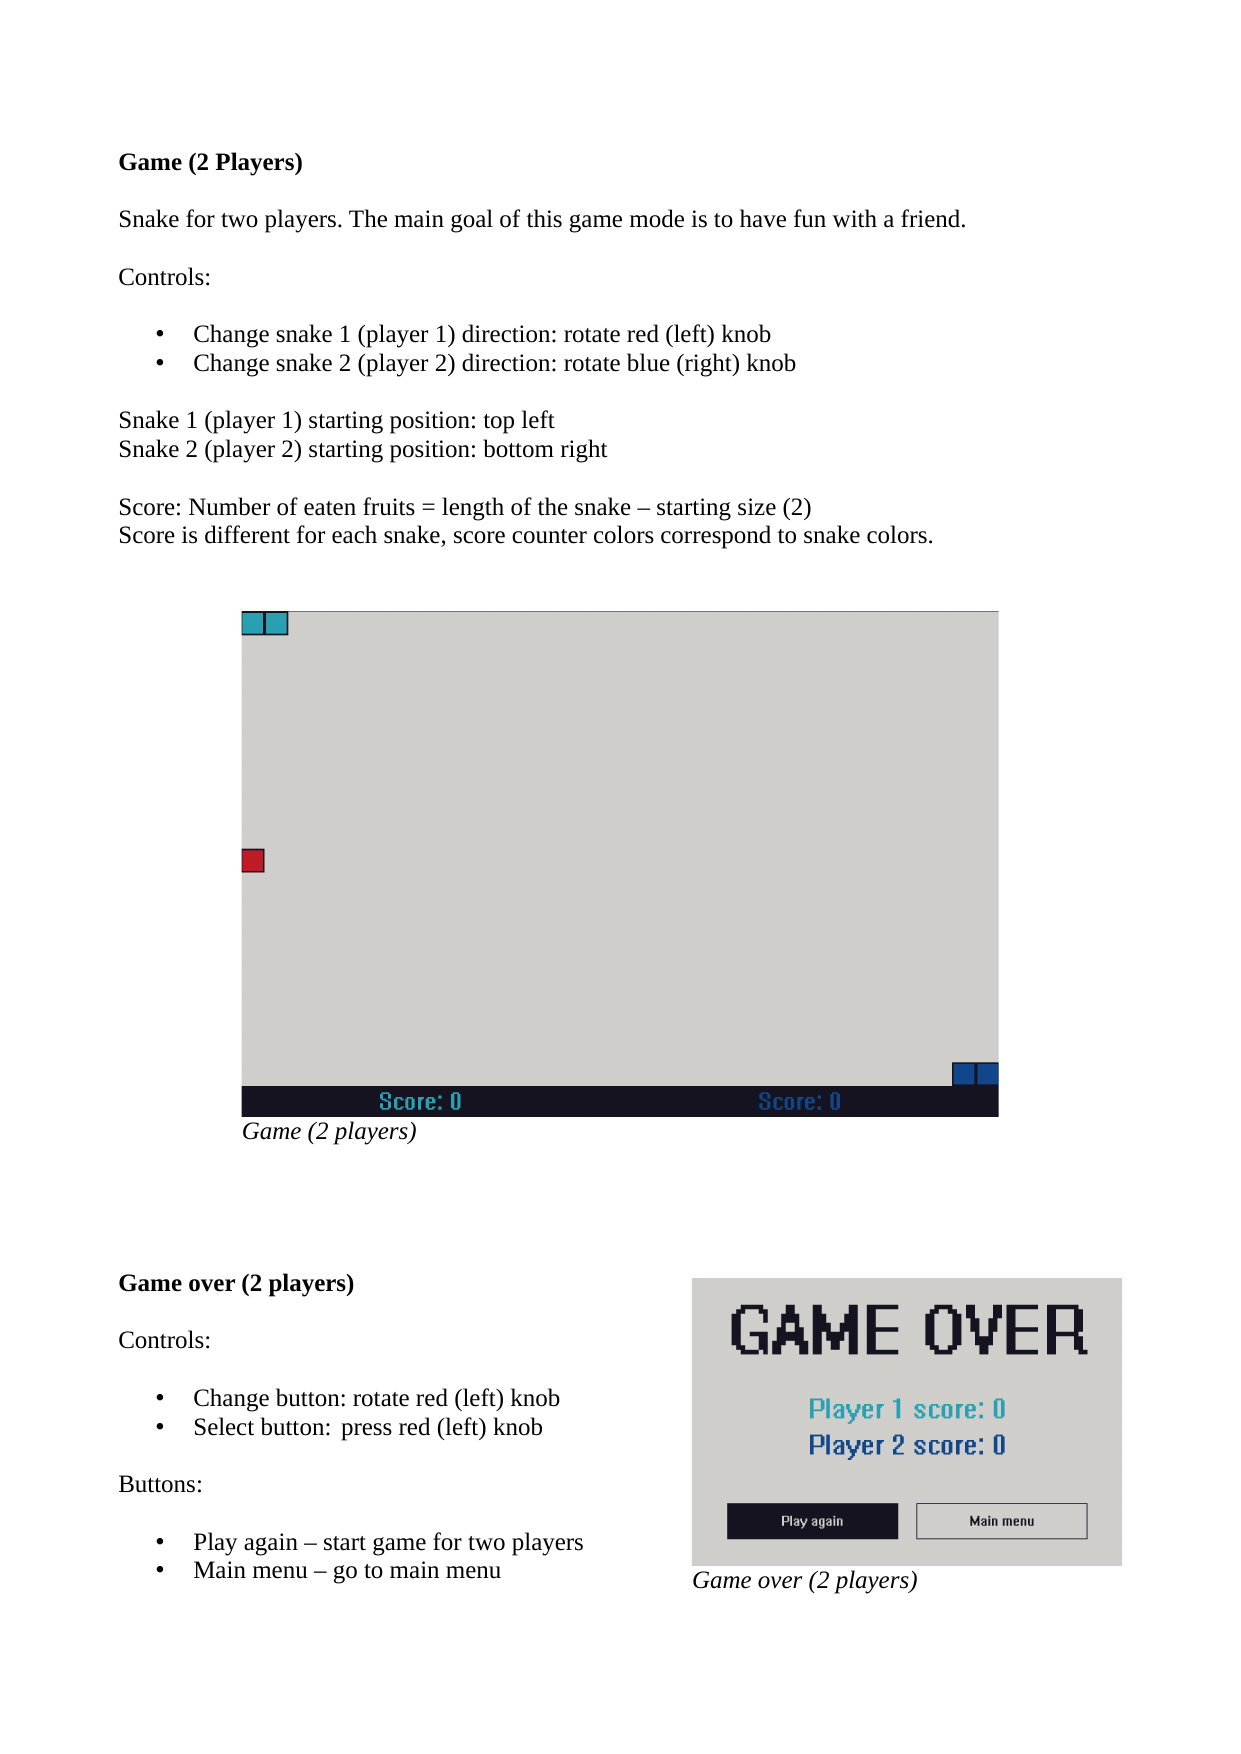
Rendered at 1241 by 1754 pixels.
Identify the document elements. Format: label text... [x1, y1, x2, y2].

list Select button: press red (left) knob [156, 1412, 691, 1441]
list Change snake 1 (player 1) direction: rotate red (left) knob [156, 319, 1122, 348]
list Change snake 2 (player 2) direction: rotate blue (right) knob [156, 348, 1122, 377]
text Controls: [118, 1326, 691, 1354]
text Score is different for each snake, score counter colors correspond to snake colors. [118, 521, 1122, 549]
text Game (2 Players) [118, 147, 1122, 176]
text Buttons: [118, 1469, 691, 1498]
list Change button: rotate red (left) knob [156, 1383, 691, 1412]
text Game over (2 players) [692, 1566, 1122, 1594]
list Play again – start game for two players [156, 1527, 691, 1556]
text Controls: [118, 262, 1122, 291]
text Snake for two players. The main goal of this game mode is to have fun with a friend. [118, 204, 1122, 233]
picture [691, 1278, 1123, 1566]
text Game over (2 players) [118, 1268, 1122, 1297]
text Game (2 players) [242, 1117, 998, 1145]
text Snake 2 (player 2) starting position: bottom right [118, 434, 1122, 463]
text Snake 1 (player 1) starting position: top left [118, 406, 1122, 434]
list Main menu – go to main menu [156, 1556, 692, 1584]
text Score: Number of eaten fruits = length of the snake – starting size (2) [118, 492, 1122, 521]
picture [241, 611, 999, 1117]
